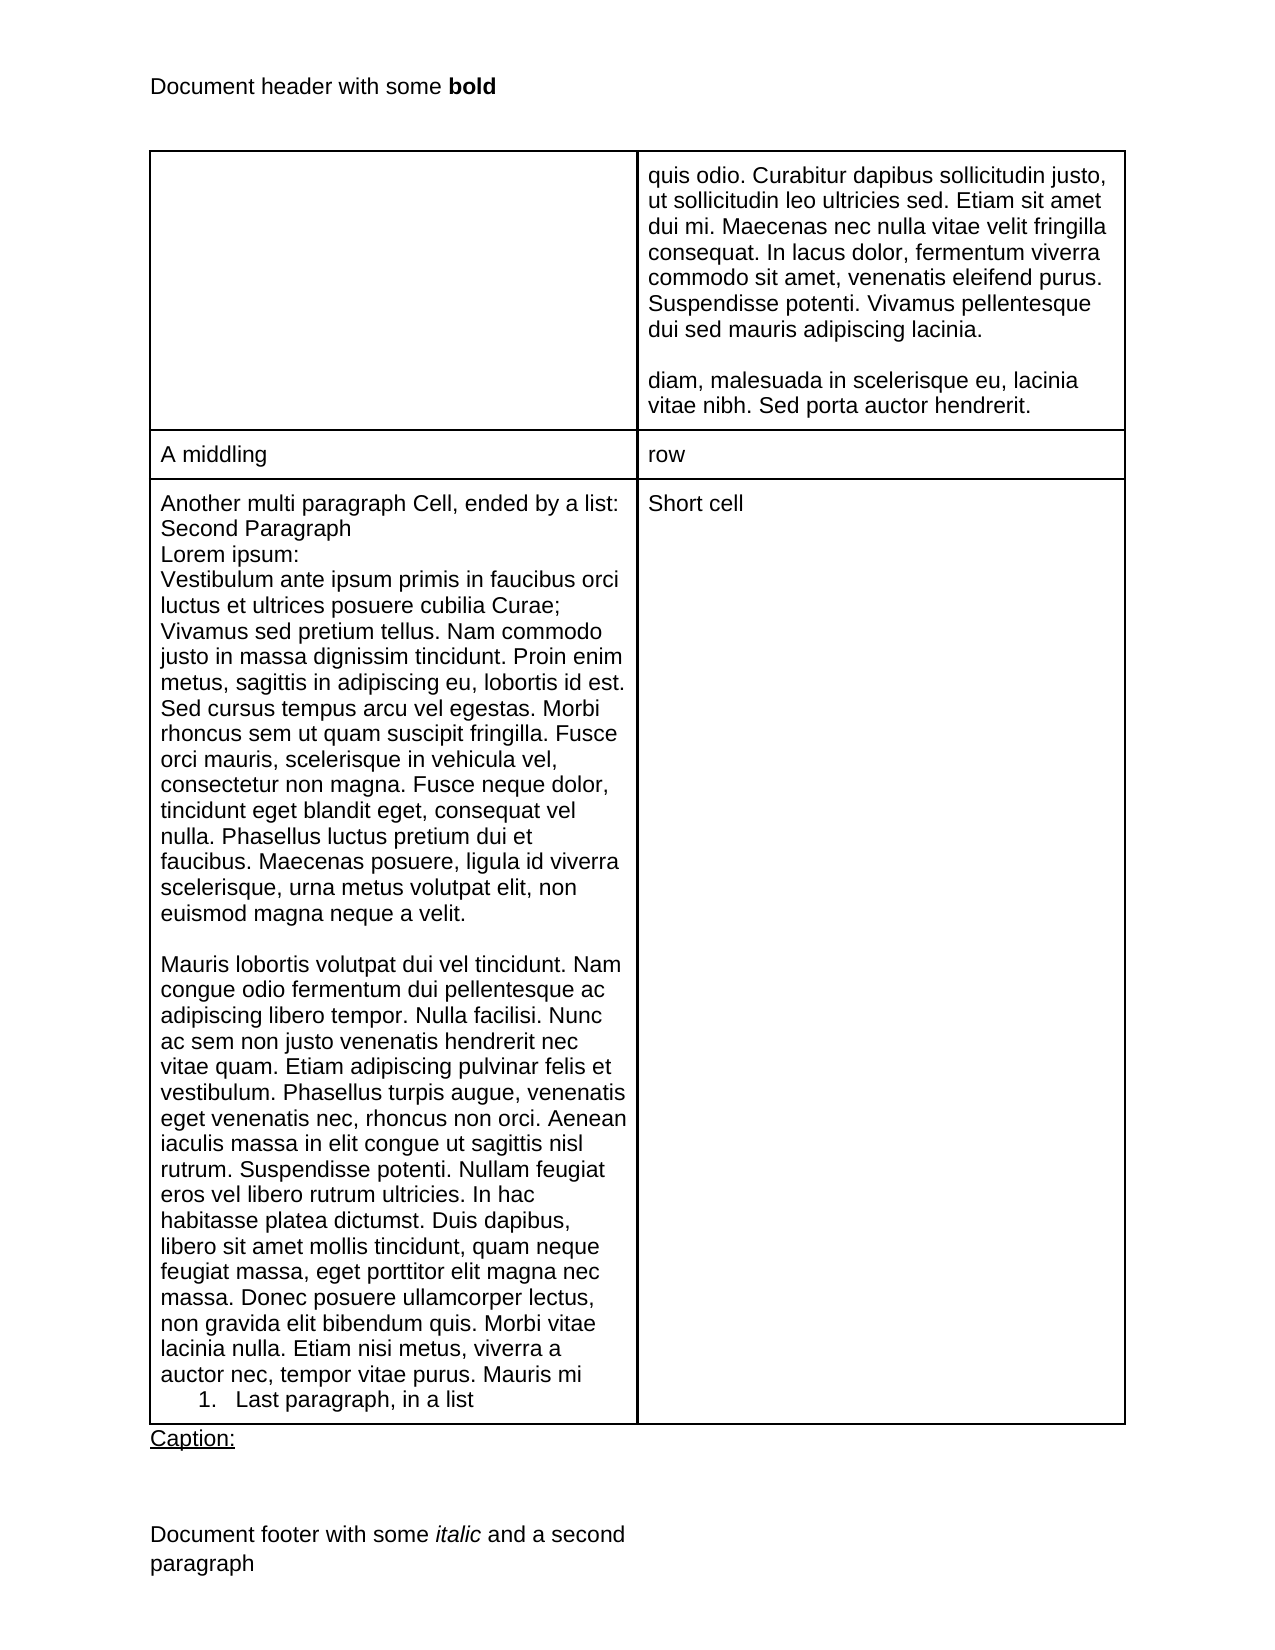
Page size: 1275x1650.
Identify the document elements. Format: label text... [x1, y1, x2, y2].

table_cell Another multi paragraph Cell, ended by a list: Second Paragraph Lorem ipsum: Vestibulum ante ipsum primis in faucibus orci luctus et ultrices posuere cubilia Curae; Vivamus sed pretium tellus. Nam commodo justo in massa dignissim tincidunt. Proin enim metus, sagittis in adipiscing eu, lobortis id est. Sed cursus tempus arcu vel egestas. Morbi rhoncus sem ut quam suscipit fringilla. Fusce orci mauris, scelerisque in vehicula vel, consectetur non magna. Fusce neque dolor, tincidunt eget blandit eget, consequat vel nulla. Phasellus luctus pretium dui et faucibus. Maecenas posuere, ligula id viverra scelerisque, urna metus volutpat elit, non euismod magna neque a velit. Mauris lobortis volutpat dui vel tincidunt. Nam congue odio fermentum dui pellentesque ac adipiscing libero tempor. Nulla facilisi. Nunc ac sem non justo venenatis hendrerit nec vitae quam. Etiam adipiscing pulvinar felis et vestibulum. Phasellus turpis augue, venenatis eget venenatis nec, rhoncus non orci. Aenean iaculis massa in elit congue ut sagittis nisl rutrum. Suspendisse potenti. Nullam feugiat eros vel libero rutrum ultricies. In hac habitasse platea dictumst. Duis dapibus, libero sit amet mollis tincidunt, quam neque feugiat massa, eget porttitor elit magna nec massa. Donec posuere ullamcorper lectus, non gravida elit bibendum quis. Morbi vitae lacinia nulla. Etiam nisi metus, viverra a auctor nec, tempor vitae purus. Mauris mi Last paragraph, in a list [151, 480, 636, 1423]
table_cell A middling [151, 431, 636, 478]
table_cell Short cell [639, 480, 1124, 1423]
text Caption: [150, 1425, 1125, 1451]
table_header quis odio. Curabitur dapibus sollicitudin justo, ut sollicitudin leo ultricies sed. Etiam sit amet dui mi. Maecenas nec nulla vitae velit fringilla consequat. In lacus dolor, fermentum viverra commodo sit amet, venenatis eleifend purus. Suspendisse potenti. Vivamus pellentesque dui sed mauris adipiscing lacinia. diam, malesuada in scelerisque eu, lacinia vitae nibh. Sed porta auctor hendrerit. [639, 152, 1124, 429]
table_header [151, 152, 636, 429]
table_cell row [639, 431, 1124, 478]
